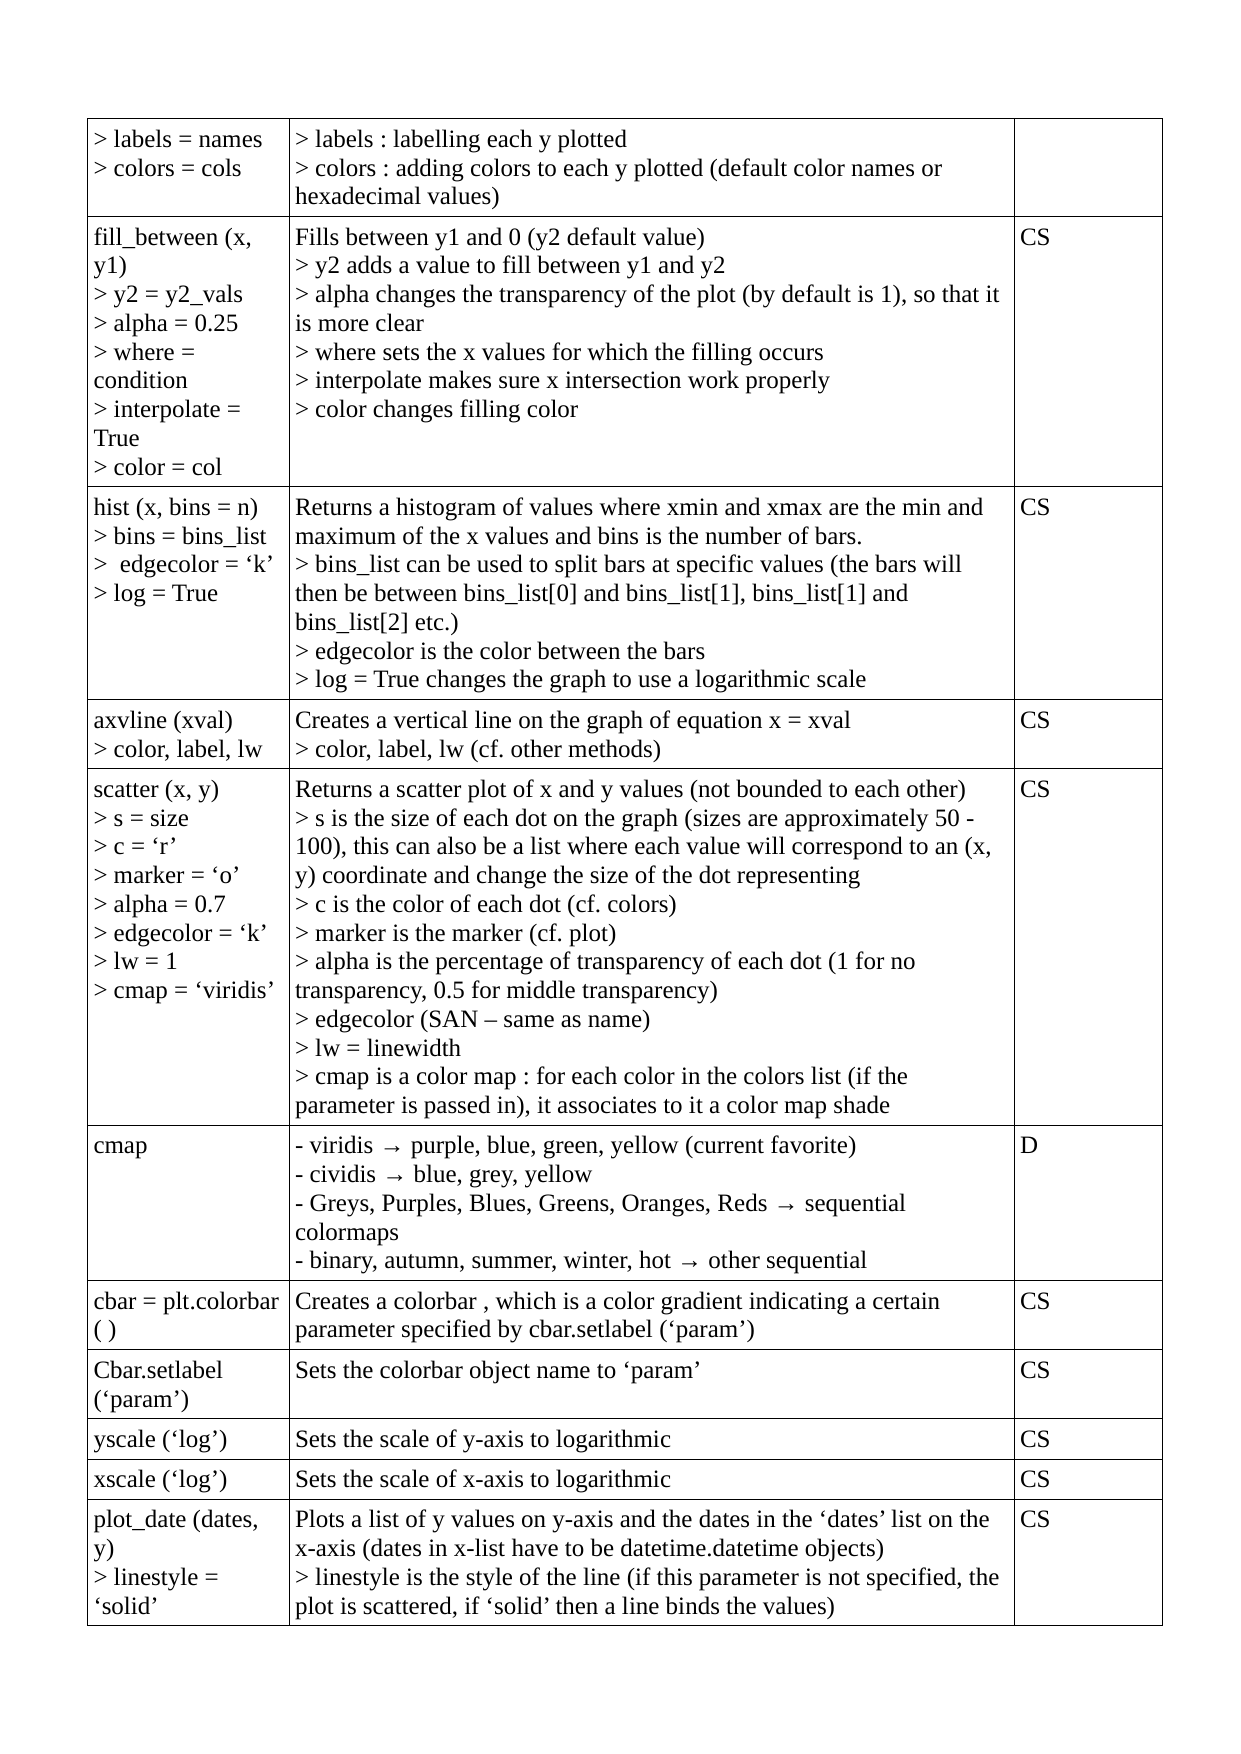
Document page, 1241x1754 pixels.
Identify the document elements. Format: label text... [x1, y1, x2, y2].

table_cell cmap [88, 1126, 289, 1280]
table_cell Creates a colorbar , which is a color gradient indicating a certain parameter specified by cbar.setlabel (‘param’) [290, 1281, 1014, 1349]
table_cell Sets the colorbar object name to ‘param’ [290, 1350, 1014, 1418]
table_cell CS [1015, 1350, 1162, 1418]
table_cell scatter (x, y) > s = size > c = ‘r’ > marker = ‘o’ > alpha = 0.7 > edgecolor = ‘k’ > lw = 1 > cmap = ‘viridis’ [88, 769, 289, 1125]
table_cell Sets the scale of y-axis to logarithmic [290, 1419, 1014, 1458]
table_cell fill_between (x, y1) > y2 = y2_vals > alpha = 0.25 > where = condition > interpolate = True > color = col [88, 217, 289, 486]
table_cell axvline (xval) > color, label, lw [88, 700, 289, 768]
table_cell yscale (‘log’) [88, 1419, 289, 1458]
table_cell [1015, 119, 1162, 216]
table_cell Creates a vertical line on the graph of equation x = xval > color, label, lw (cf. other methods) [290, 700, 1014, 768]
table_cell CS [1015, 1460, 1162, 1499]
table_cell xscale (‘log’) [88, 1460, 289, 1499]
table_cell > labels : labelling each y plotted > colors : adding colors to each y plotted (default color names or hexadecimal values) [290, 119, 1014, 216]
table_cell plot_date (dates, y) > linestyle = ‘solid’ [88, 1500, 289, 1625]
table_cell - viridis → purple, blue, green, yellow (current favorite) - cividis → blue, grey, yellow - Greys, Purples, Blues, Greens, Oranges, Reds → sequential colormaps - binary, autumn, summer, winter, hot → other sequential [290, 1126, 1014, 1280]
table_cell CS [1015, 487, 1162, 699]
table_cell CS [1015, 700, 1162, 768]
table_cell Returns a histogram of values where xmin and xmax are the min and maximum of the x values and bins is the number of bars. > bins_list can be used to split bars at specific values (the bars will then be between bins_list[0] and bins_list[1], bins_list[1] and bins_list[2] etc.) > edgecolor is the color between the bars > log = True changes the graph to use a logarithmic scale [290, 487, 1014, 699]
table_cell CS [1015, 1419, 1162, 1458]
table_cell D [1015, 1126, 1162, 1280]
table_cell CS [1015, 217, 1162, 486]
table_cell Cbar.setlabel (‘param’) [88, 1350, 289, 1418]
table_cell hist (x, bins = n) > bins = bins_list > edgecolor = ‘k’ > log = True [88, 487, 289, 699]
table_cell cbar = plt.colorbar ( ) [88, 1281, 289, 1349]
table_cell Fills between y1 and 0 (y2 default value) > y2 adds a value to fill between y1 and y2 > alpha changes the transparency of the plot (by default is 1), so that it is more clear > where sets the x values for which the filling occurs > interpolate makes sure x intersection work properly > color changes filling color [290, 217, 1014, 486]
table_cell CS [1015, 1500, 1162, 1625]
table_cell Returns a scatter plot of x and y values (not bounded to each other) > s is the size of each dot on the graph (sizes are approximately 50 - 100), this can also be a list where each value will correspond to an (x, y) coordinate and change the size of the dot representing > c is the color of each dot (cf. colors) > marker is the marker (cf. plot) > alpha is the percentage of transparency of each dot (1 for no transparency, 0.5 for middle transparency) > edgecolor (SAN – same as name) > lw = linewidth > cmap is a color map : for each color in the colors list (if the parameter is passed in), it associates to it a color map shade [290, 769, 1014, 1125]
table_cell CS [1015, 1281, 1162, 1349]
table_cell Plots a list of y values on y-axis and the dates in the ‘dates’ list on the x-axis (dates in x-list have to be datetime.datetime objects) > linestyle is the style of the line (if this parameter is not specified, the plot is scattered, if ‘solid’ then a line binds the values) [290, 1500, 1014, 1625]
table_cell Sets the scale of x-axis to logarithmic [290, 1460, 1014, 1499]
table_cell > labels = names > colors = cols [88, 119, 289, 216]
table_cell CS [1015, 769, 1162, 1125]
